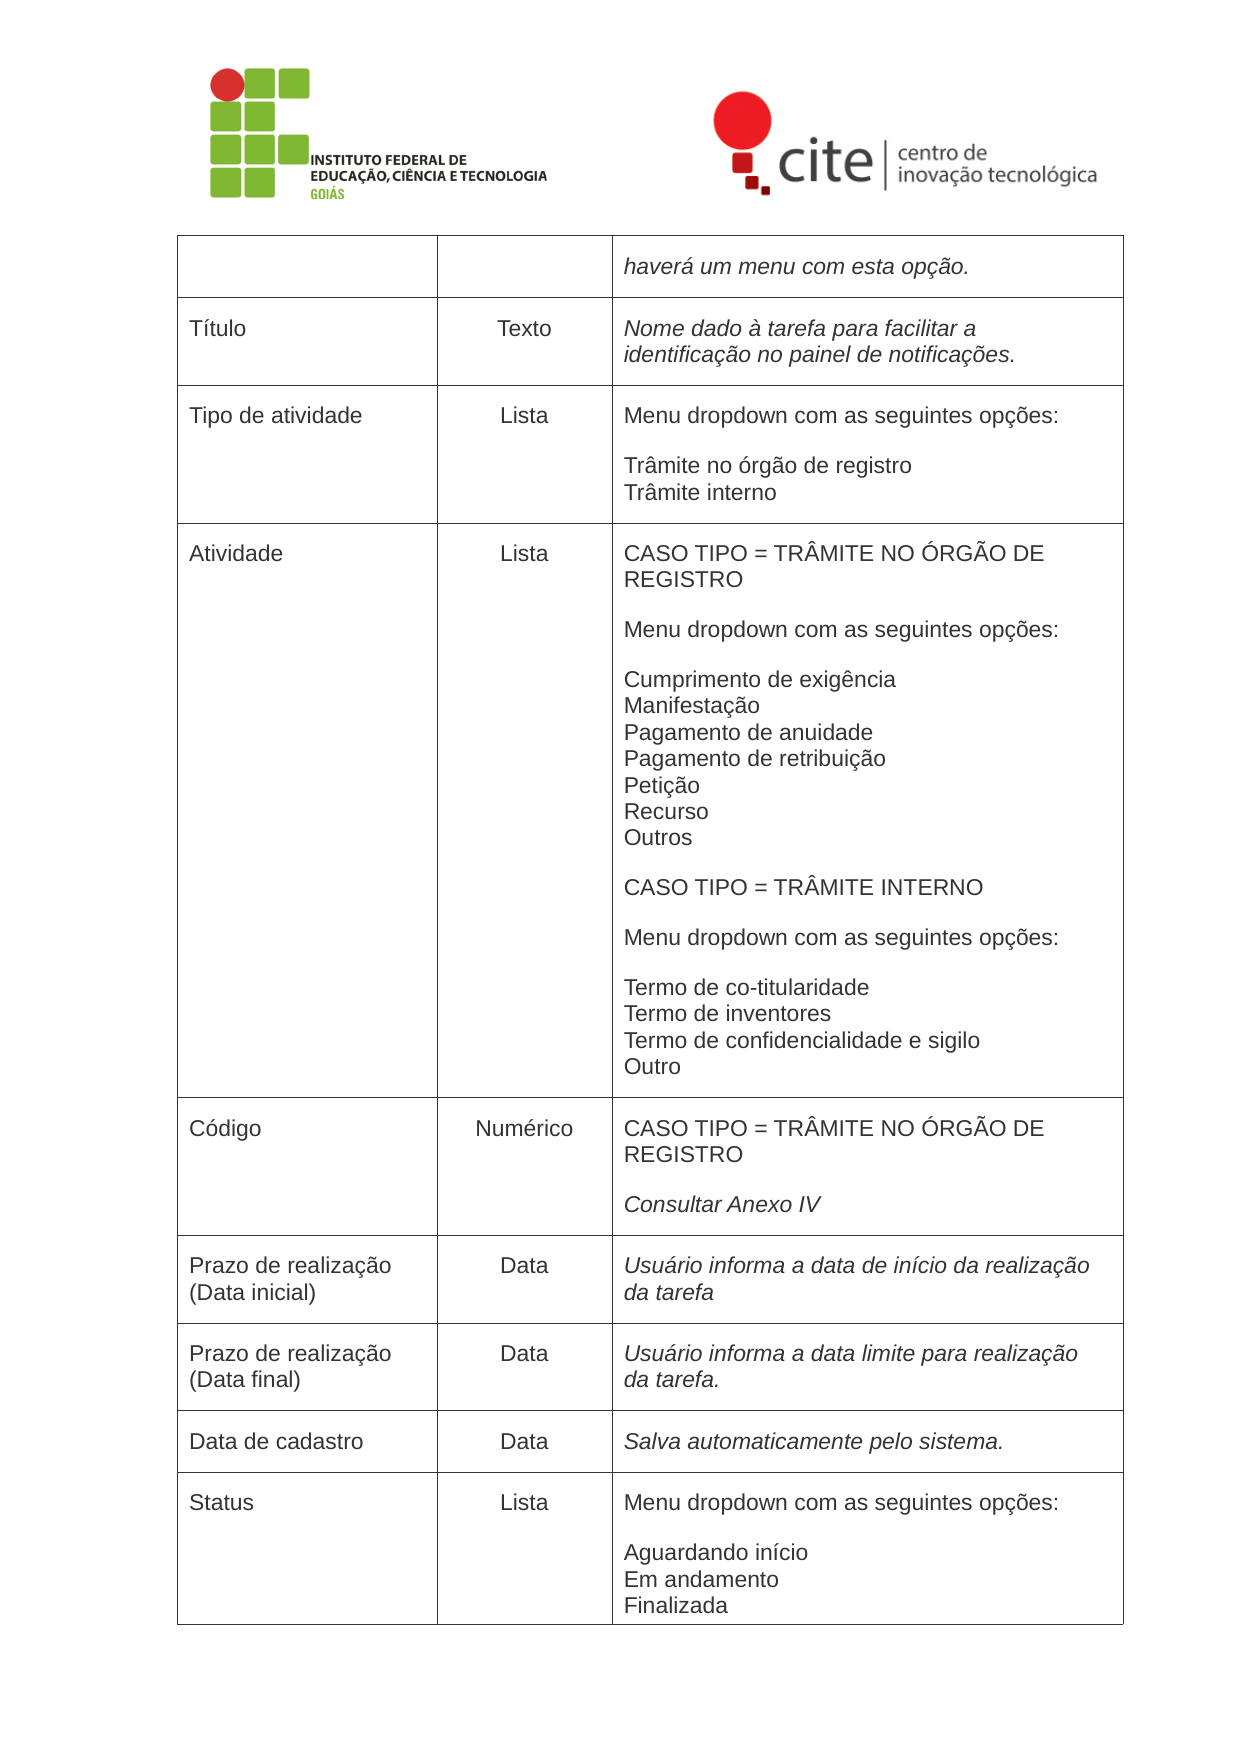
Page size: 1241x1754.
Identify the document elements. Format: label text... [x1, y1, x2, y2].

table_cell Menu dropdown com as seguintes opções: Trâmite no órgão de registro Trâmite interno [613, 386, 1123, 522]
table_cell Data de cadastro [178, 1411, 437, 1472]
table_cell Lista [438, 1473, 612, 1624]
picture [688, 82, 1124, 206]
table_cell Usuário informa a data de início da realização da tarefa [613, 1236, 1123, 1322]
table_cell Texto [438, 298, 612, 385]
picture [210, 68, 547, 199]
table_cell Numérico [438, 1098, 612, 1234]
table_cell Lista [438, 386, 612, 522]
table_cell Nome dado à tarefa para facilitar a identificação no painel de notificações. [613, 298, 1123, 385]
table_cell Salva automaticamente pelo sistema. [613, 1411, 1123, 1472]
table_cell Código [178, 1098, 437, 1234]
table_cell Prazo de realização (Data final) [178, 1324, 437, 1410]
table_cell Data [438, 1411, 612, 1472]
table_cell Data [438, 1324, 612, 1410]
table_cell CASO TIPO = TRÂMITE NO ÓRGÃO DE REGISTRO Consultar Anexo IV [613, 1098, 1123, 1234]
table_cell Usuário informa a data limite para realização da tarefa. [613, 1324, 1123, 1410]
table_cell Prazo de realização (Data inicial) [178, 1236, 437, 1322]
table_cell Menu dropdown com as seguintes opções: Aguardando início Em andamento Finalizada [613, 1473, 1123, 1624]
table_cell Data [438, 1236, 612, 1322]
table_cell Tipo de atividade [178, 386, 437, 522]
table_cell CASO TIPO = TRÂMITE NO ÓRGÃO DE REGISTRO Menu dropdown com as seguintes opções: Cumprimento de exigência Manifestação Pagamento de anuidade Pagamento de retribuição Petição Recurso Outros CASO TIPO = TRÂMITE INTERNO Menu dropdown com as seguintes opções: Termo de co-titularidade Termo de inventores Termo de confidencialidade e sigilo Outro [613, 524, 1123, 1097]
table_cell [178, 236, 437, 297]
table_cell [438, 236, 612, 297]
table_cell Lista [438, 524, 612, 1097]
table_cell Título [178, 298, 437, 385]
table_cell Atividade [178, 524, 437, 1097]
table_cell Status [178, 1473, 437, 1624]
table_cell haverá um menu com esta opção. [613, 236, 1123, 297]
